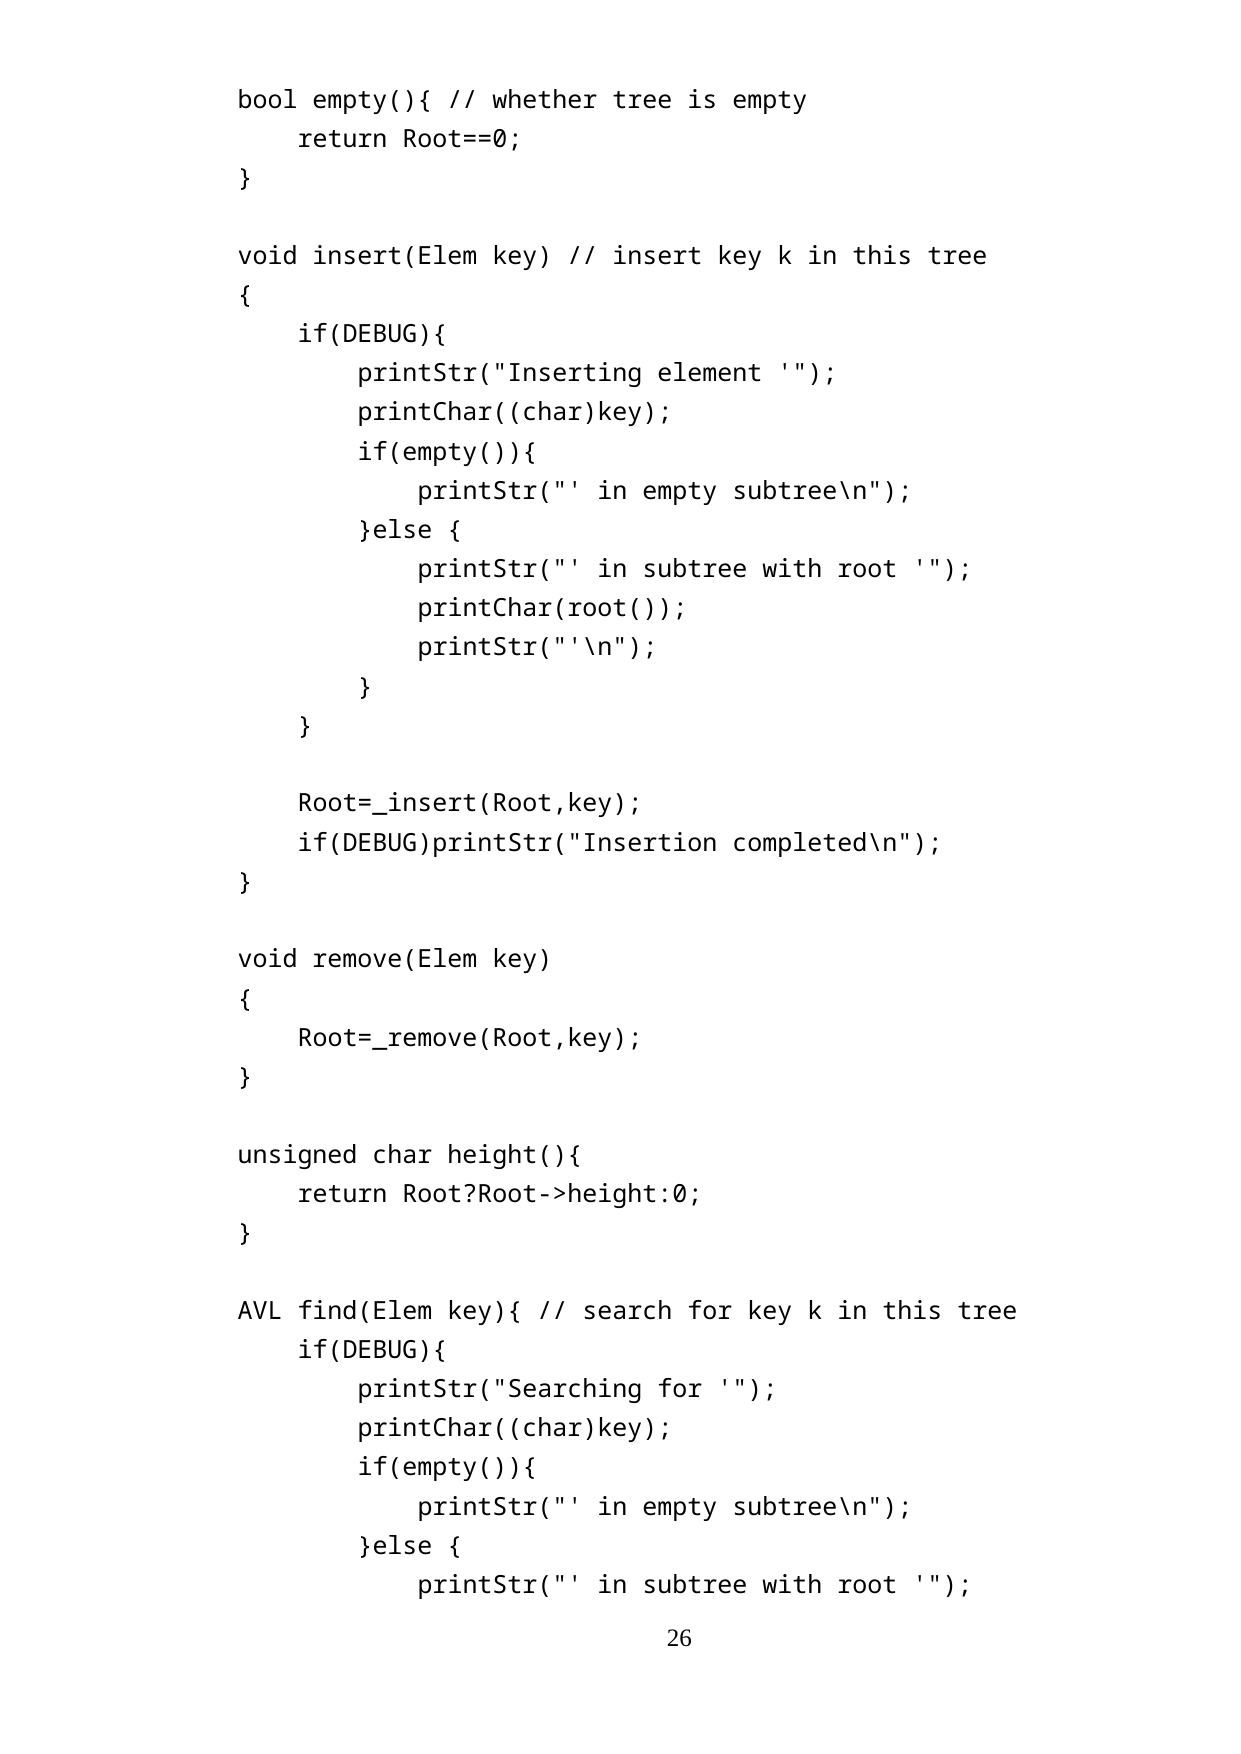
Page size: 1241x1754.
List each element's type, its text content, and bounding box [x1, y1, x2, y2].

text unsigned char height(){ [177, 1136, 1181, 1170]
text if(DEBUG){ [177, 316, 1181, 350]
text AVL find(Elem key){ // search for key k in this tree [177, 1292, 1181, 1326]
text } [177, 707, 1181, 741]
text bool empty(){ // whether tree is empty [177, 81, 1181, 115]
text } [177, 863, 1181, 897]
text printStr("' in empty subtree\n"); [177, 472, 1181, 506]
text void remove(Elem key) [177, 941, 1181, 975]
text printChar((char)key); [177, 394, 1181, 428]
text if(empty()){ [177, 1449, 1181, 1483]
text printStr("Searching for '"); [177, 1371, 1181, 1405]
text { [177, 980, 1181, 1014]
text printStr("Inserting element '"); [177, 355, 1181, 389]
text { [177, 277, 1181, 311]
text printChar(root()); [177, 590, 1181, 624]
text printChar((char)key); [177, 1410, 1181, 1444]
text } [177, 160, 1181, 194]
text }else { [177, 512, 1181, 546]
text return Root==0; [177, 121, 1181, 154]
text printStr("' in subtree with root '"); [177, 551, 1181, 585]
text printStr("' in subtree with root '"); [177, 1567, 1181, 1601]
text if(DEBUG)printStr("Insertion completed\n"); [177, 824, 1181, 858]
text } [177, 1059, 1181, 1093]
text Root=_remove(Root,key); [177, 1019, 1181, 1053]
text } [177, 1215, 1181, 1249]
text printStr("' in empty subtree\n"); [177, 1488, 1181, 1522]
text if(DEBUG){ [177, 1332, 1181, 1366]
text if(empty()){ [177, 433, 1181, 467]
text }else { [177, 1527, 1181, 1561]
text Root=_insert(Root,key); [177, 785, 1181, 819]
text void insert(Elem key) // insert key k in this tree [177, 237, 1181, 271]
text return Root?Root->height:0; [177, 1176, 1181, 1209]
text printStr("'\n"); [177, 629, 1181, 663]
text } [177, 668, 1181, 702]
